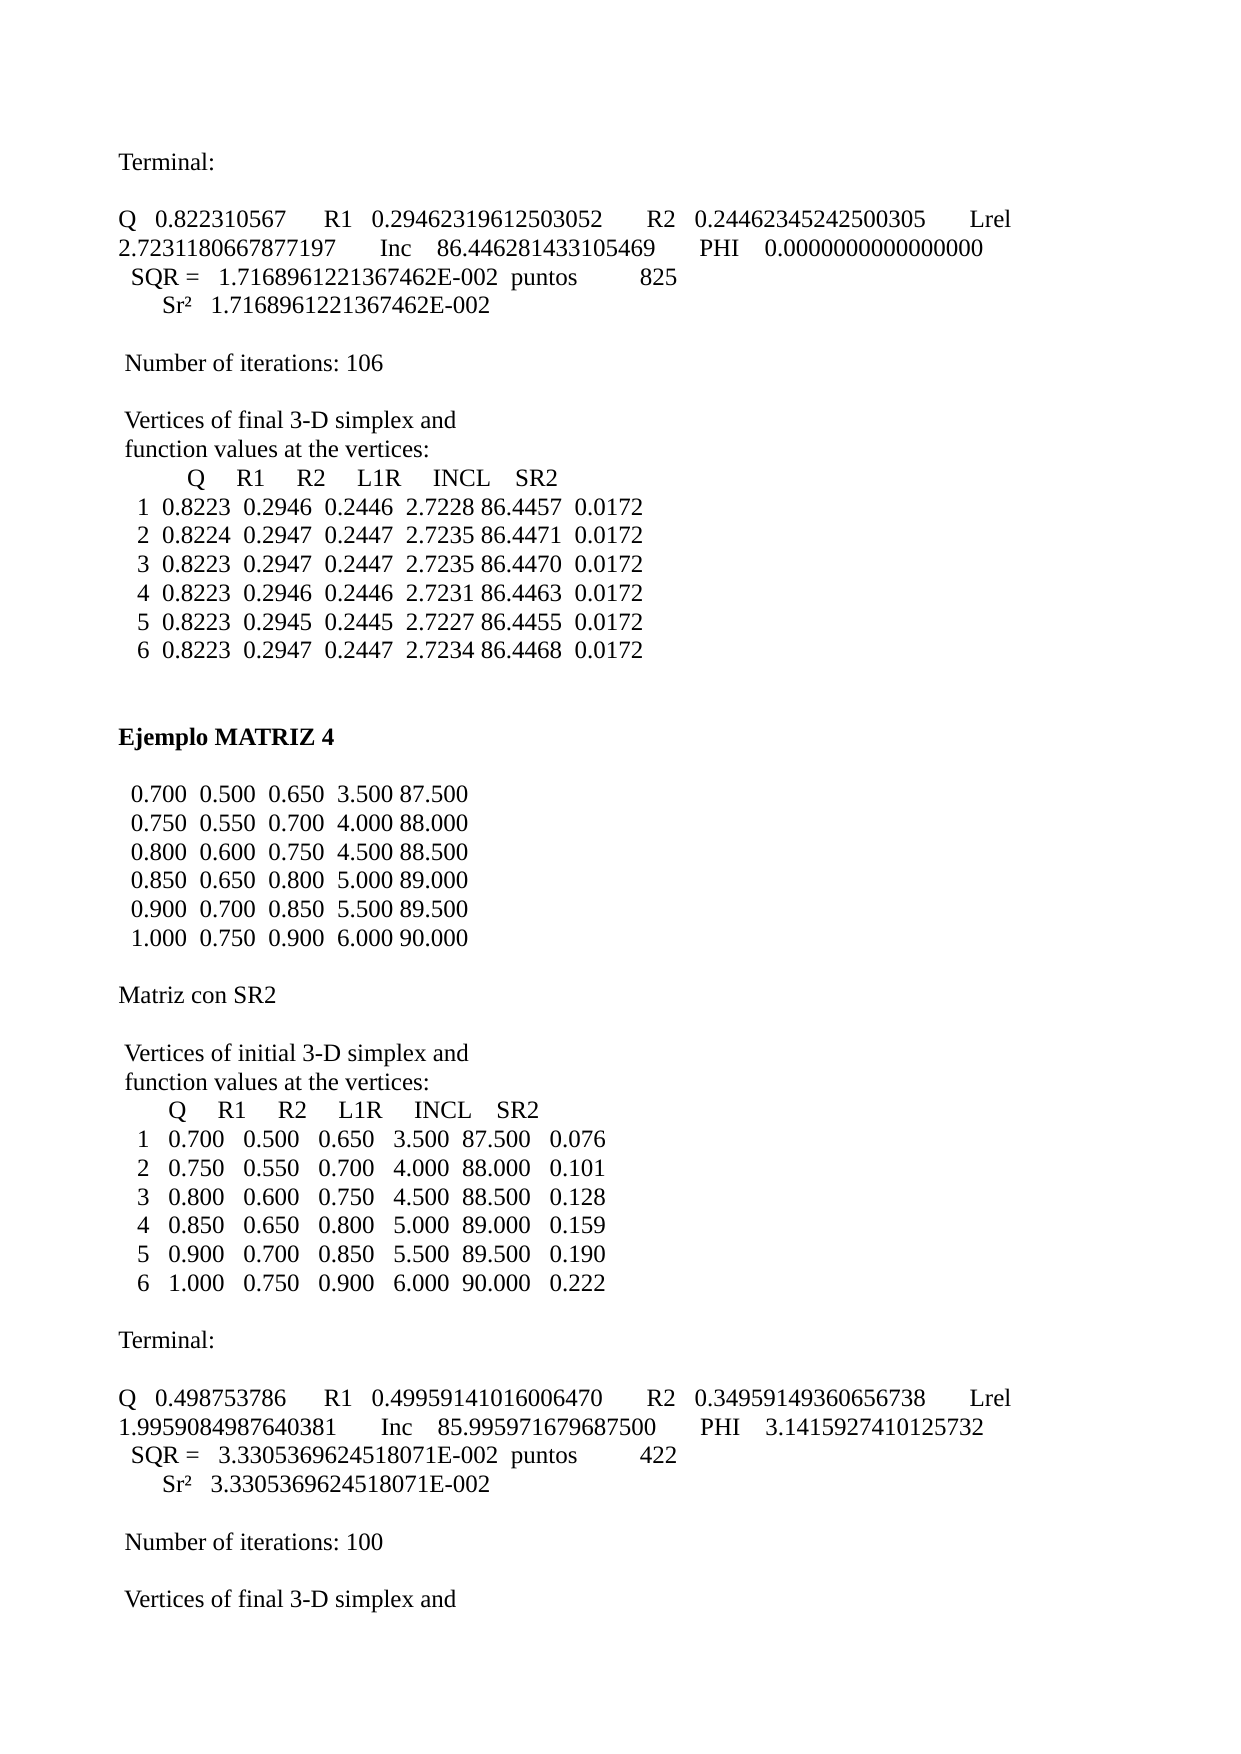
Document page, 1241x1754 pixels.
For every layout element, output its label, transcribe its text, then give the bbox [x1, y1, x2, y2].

text 0.850 0.650 0.800 5.000 89.000 [118, 866, 1122, 894]
text 1.000 0.750 0.900 6.000 90.000 [118, 923, 1122, 952]
text Sr² 3.3305369624518071E-002 [118, 1469, 1122, 1498]
text Q 0.822310567 R1 0.29462319612503052 R2 0.24462345242500305 Lrel 2.7231180667877197 Inc 86.446281433105469 PHI 0.0000000000000000 [118, 204, 1122, 262]
text 0.700 0.500 0.650 3.500 87.500 [118, 779, 1122, 808]
text 0.800 0.600 0.750 4.500 88.500 [118, 837, 1122, 866]
text 6 1.000 0.750 0.900 6.000 90.000 0.222 [118, 1268, 1122, 1297]
text 4 0.8223 0.2946 0.2446 2.7231 86.4463 0.0172 [118, 578, 1122, 607]
text Q 0.498753786 R1 0.49959141016006470 R2 0.34959149360656738 Lrel 1.9959084987640381 Inc 85.995971679687500 PHI 3.1415927410125732 [118, 1383, 1122, 1441]
text Vertices of initial 3-D simplex and [118, 1038, 1122, 1067]
text 5 0.8223 0.2945 0.2445 2.7227 86.4455 0.0172 [118, 607, 1122, 636]
text Vertices of final 3-D simplex and [118, 1584, 1122, 1613]
text 2 0.8224 0.2947 0.2447 2.7235 86.4471 0.0172 [118, 521, 1122, 549]
text Terminal: [118, 1326, 1122, 1354]
text Terminal: [118, 147, 1122, 176]
text SQR = 1.7168961221367462E-002 puntos 825 [118, 262, 1122, 291]
text function values at the vertices: [118, 434, 1122, 463]
text SQR = 3.3305369624518071E-002 puntos 422 [118, 1441, 1122, 1469]
text Number of iterations: 106 [118, 348, 1122, 377]
text Ejemplo MATRIZ 4 [118, 722, 1122, 751]
text function values at the vertices: [118, 1067, 1122, 1096]
text 4 0.850 0.650 0.800 5.000 89.000 0.159 [118, 1211, 1122, 1239]
text 1 0.8223 0.2946 0.2446 2.7228 86.4457 0.0172 [118, 492, 1122, 521]
text Q R1 R2 L1R INCL SR2 [118, 1096, 1122, 1124]
text 1 0.700 0.500 0.650 3.500 87.500 0.076 [118, 1124, 1122, 1153]
text 6 0.8223 0.2947 0.2447 2.7234 86.4468 0.0172 [118, 636, 1122, 664]
text Number of iterations: 100 [118, 1527, 1122, 1556]
text Sr² 1.7168961221367462E-002 [118, 291, 1122, 319]
text 5 0.900 0.700 0.850 5.500 89.500 0.190 [118, 1239, 1122, 1268]
text 0.900 0.700 0.850 5.500 89.500 [118, 894, 1122, 923]
text 0.750 0.550 0.700 4.000 88.000 [118, 808, 1122, 837]
text Matriz con SR2 [118, 981, 1122, 1009]
text 2 0.750 0.550 0.700 4.000 88.000 0.101 [118, 1153, 1122, 1182]
text 3 0.800 0.600 0.750 4.500 88.500 0.128 [118, 1182, 1122, 1211]
text Q R1 R2 L1R INCL SR2 [118, 463, 1122, 492]
text 3 0.8223 0.2947 0.2447 2.7235 86.4470 0.0172 [118, 549, 1122, 578]
text Vertices of final 3-D simplex and [118, 406, 1122, 434]
